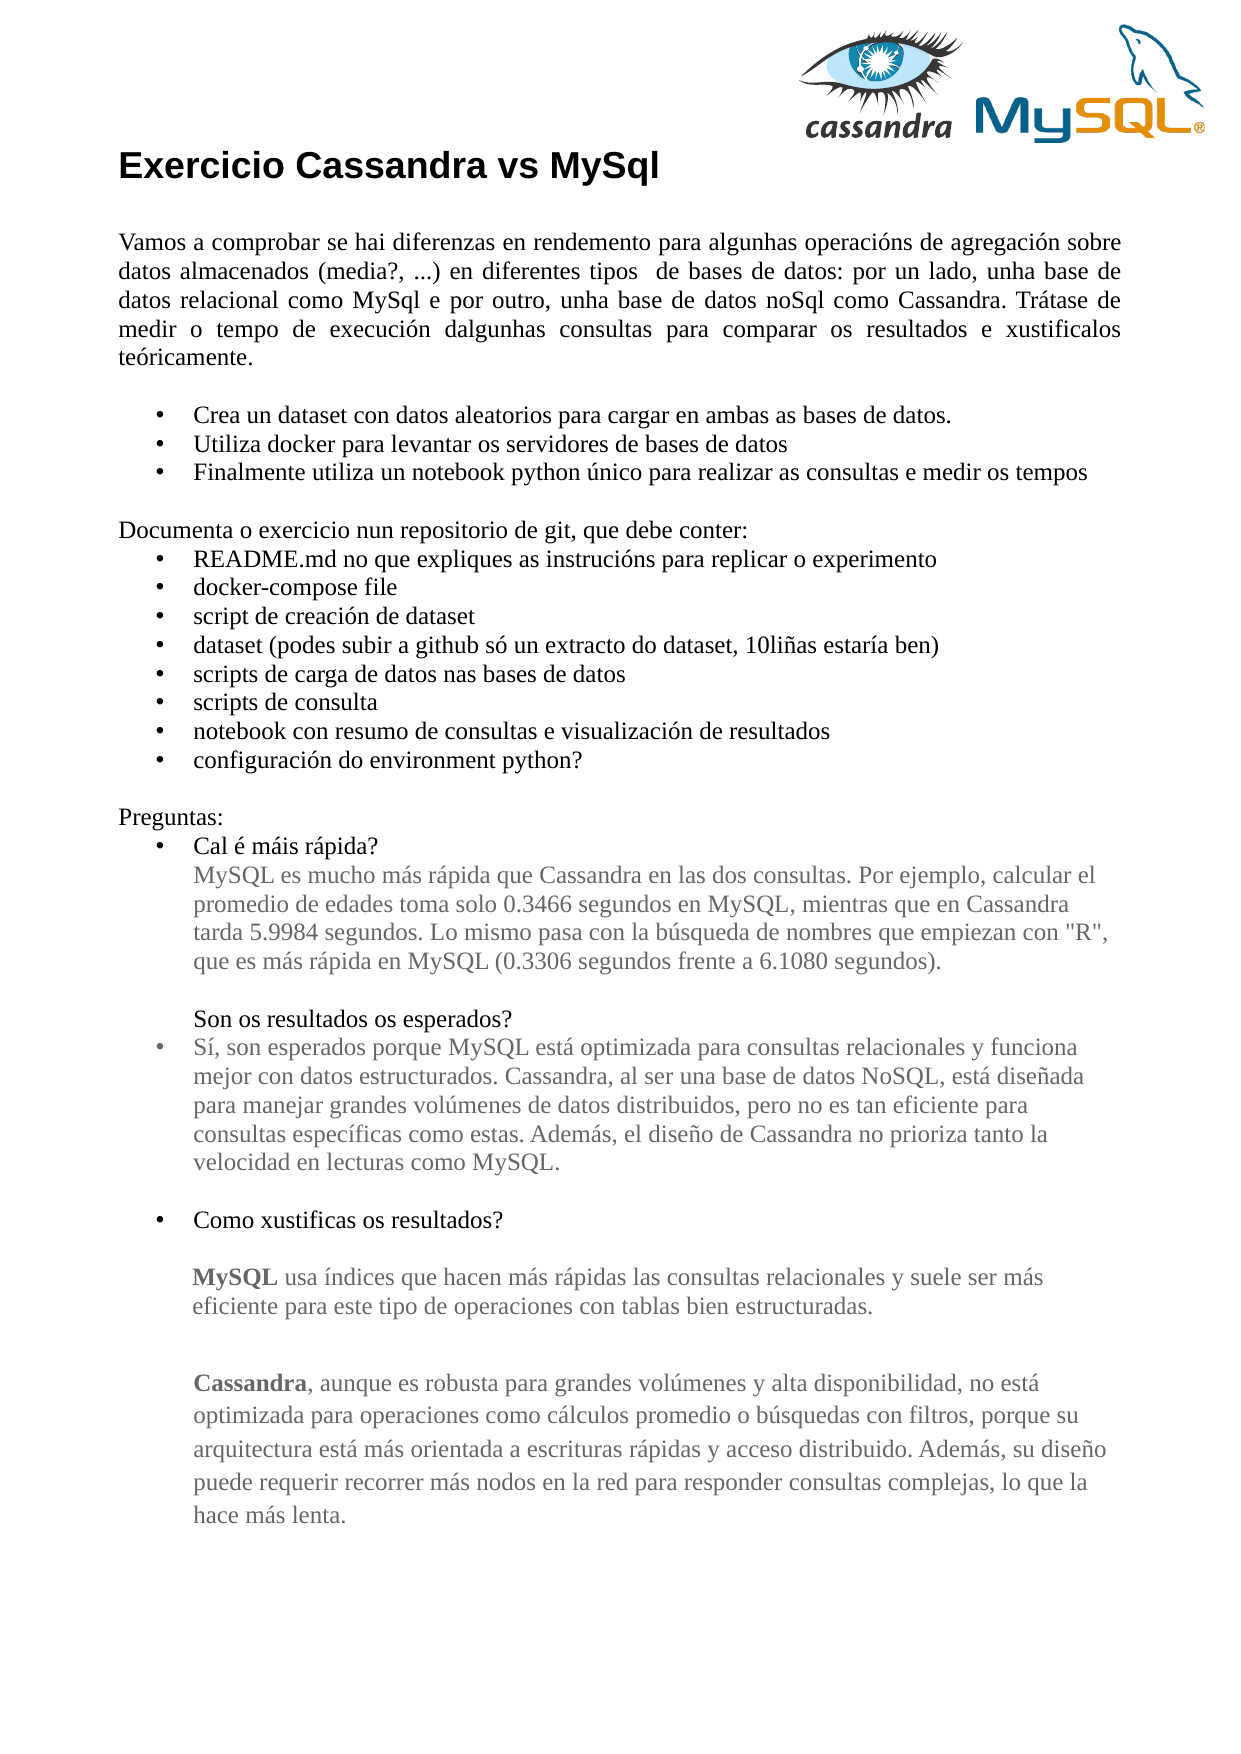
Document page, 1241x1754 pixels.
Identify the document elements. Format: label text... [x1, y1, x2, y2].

list docker-compose file [156, 572, 1122, 601]
list Son os resultados os esperados? [156, 1004, 1122, 1032]
picture [975, 24, 1205, 143]
list script de creación de dataset [156, 601, 1122, 630]
text MySQL usa índices que hacen más rápidas las consultas relacionales y suele ser más eficiente para este tipo de operaciones con tablas bien estructuradas. [118, 1262, 1122, 1320]
list Sí, son esperados porque MySQL está optimizada para consultas relacionales y funciona mejor con datos estructurados. Cassandra, al ser una base de datos NoSQL, está diseñada para manejar grandes volúmenes de datos distribuidos, pero no es tan eficiente para consultas específicas como estas. Además, el diseño de Cassandra no prioriza tanto la velocidad en lecturas como MySQL. [156, 1032, 1122, 1176]
list README.md no que expliques as instrucións para replicar o experimento [156, 544, 1122, 572]
list Cal é máis rápida? [156, 831, 1122, 860]
list scripts de carga de datos nas bases de datos [156, 659, 1122, 687]
list Crea un dataset con datos aleatorios para cargar en ambas as bases de datos. [156, 400, 1122, 429]
list notebook con resumo de consultas e visualización de resultados [156, 716, 1122, 745]
text Vamos a comprobar se hai diferenzas en rendemento para algunhas operacións de agregación sobre datos almacenados (media?, ...) en diferentes tipos de bases de datos: por un lado, unha base de datos relacional como MySql e por outro, unha base de datos noSql como Cassandra. Trátase de medir o tempo de execución dalgunhas consultas para comparar os resultados e xustificalos teóricamente. [118, 227, 1122, 371]
list MySQL es mucho más rápida que Cassandra en las dos consultas. Por ejemplo, calcular el promedio de edades toma solo 0.3466 segundos en MySQL, mientras que en Cassandra tarda 5.9984 segundos. Lo mismo pasa con la búsqueda de nombres que empiezan con "R", que es más rápida en MySQL (0.3306 segundos frente a 6.1080 segundos). [156, 860, 1122, 975]
subtitle Exercicio Cassandra vs MySql [118, 143, 1122, 186]
list configuración do environment python? [156, 745, 1122, 774]
text Preguntas: [118, 802, 1122, 831]
list dataset (podes subir a github só un extracto do dataset, 10liñas estaría ben) [156, 630, 1122, 659]
list Finalmente utiliza un notebook python único para realizar as consultas e medir os tempos [156, 457, 1122, 486]
list scripts de consulta [156, 687, 1122, 716]
list Como xustificas os resultados? [156, 1205, 1122, 1234]
list Utiliza docker para levantar os servidores de bases de datos [156, 429, 1122, 457]
list Cassandra, aunque es robusta para grandes volúmenes y alta disponibilidad, no está optimizada para operaciones como cálculos promedio o búsquedas con filtros, porque su arquitectura está más orientada a escrituras rápidas y acceso distribuido. Además, su diseño puede requerir recorrer más nodos en la red para responder consultas complejas, lo que la hace más lenta. [164, 1368, 1122, 1528]
text Documenta o exercicio nun repositorio de git, que debe conter: [118, 515, 1122, 544]
